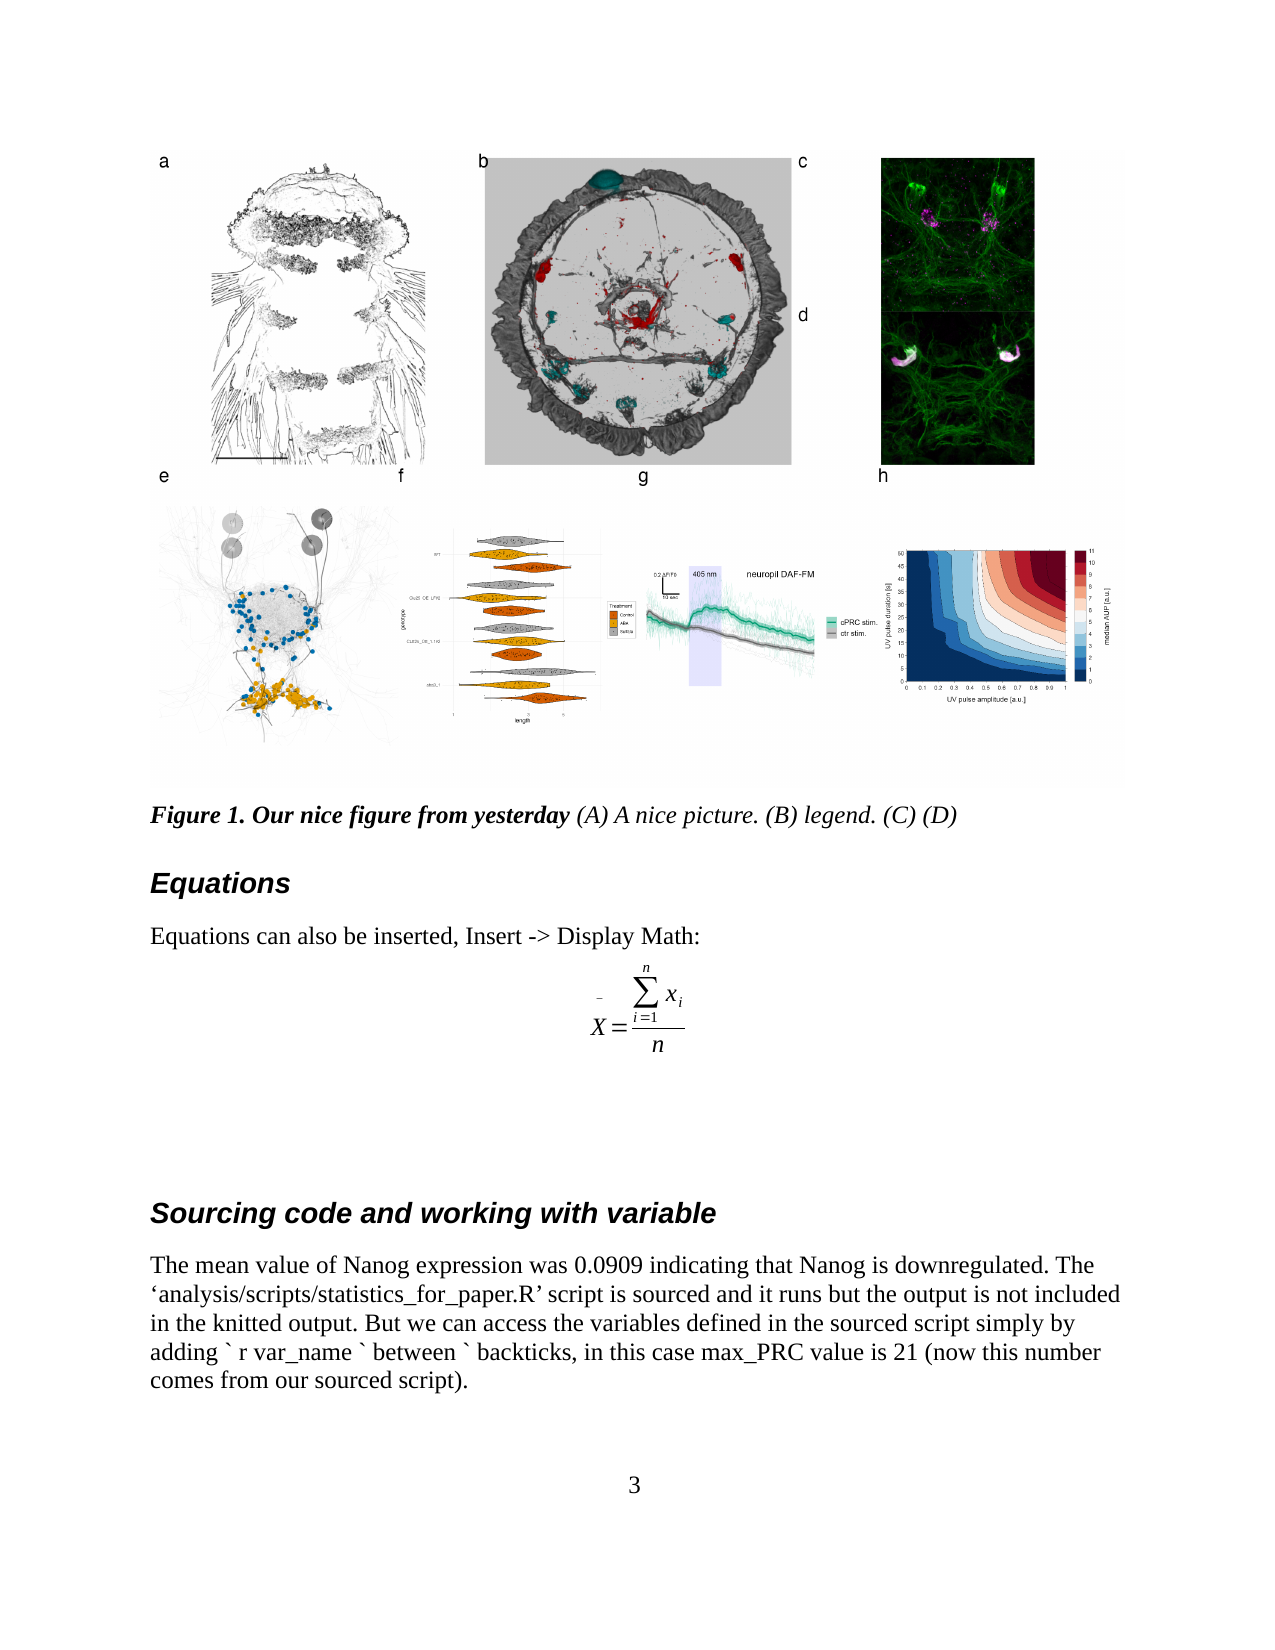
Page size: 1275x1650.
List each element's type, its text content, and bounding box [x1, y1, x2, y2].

text Figure 1. Our nice figure from yesterday (A) A nice picture. (B) legend. (C) (D) [150, 800, 1125, 829]
subtitle Sourcing code and working with variable [150, 1196, 1125, 1229]
text Equations can also be inserted, Insert -> Display Math: [150, 921, 1125, 950]
text The mean value of Nanog expression was 0.0909 indicating that Nanog is downregulated. The ‘analysis/scripts/statistics_for_paper.R’ script is sourced and it runs but the output is not included in the knitted output. But we can access the variables defined in the sourced script simply by adding ` r var_name ` between ` backticks, in this case max_PRC value is 21 (now this number comes from our sourced script). [150, 1251, 1125, 1394]
subtitle Equations [150, 866, 1125, 900]
picture [150, 150, 1125, 788]
